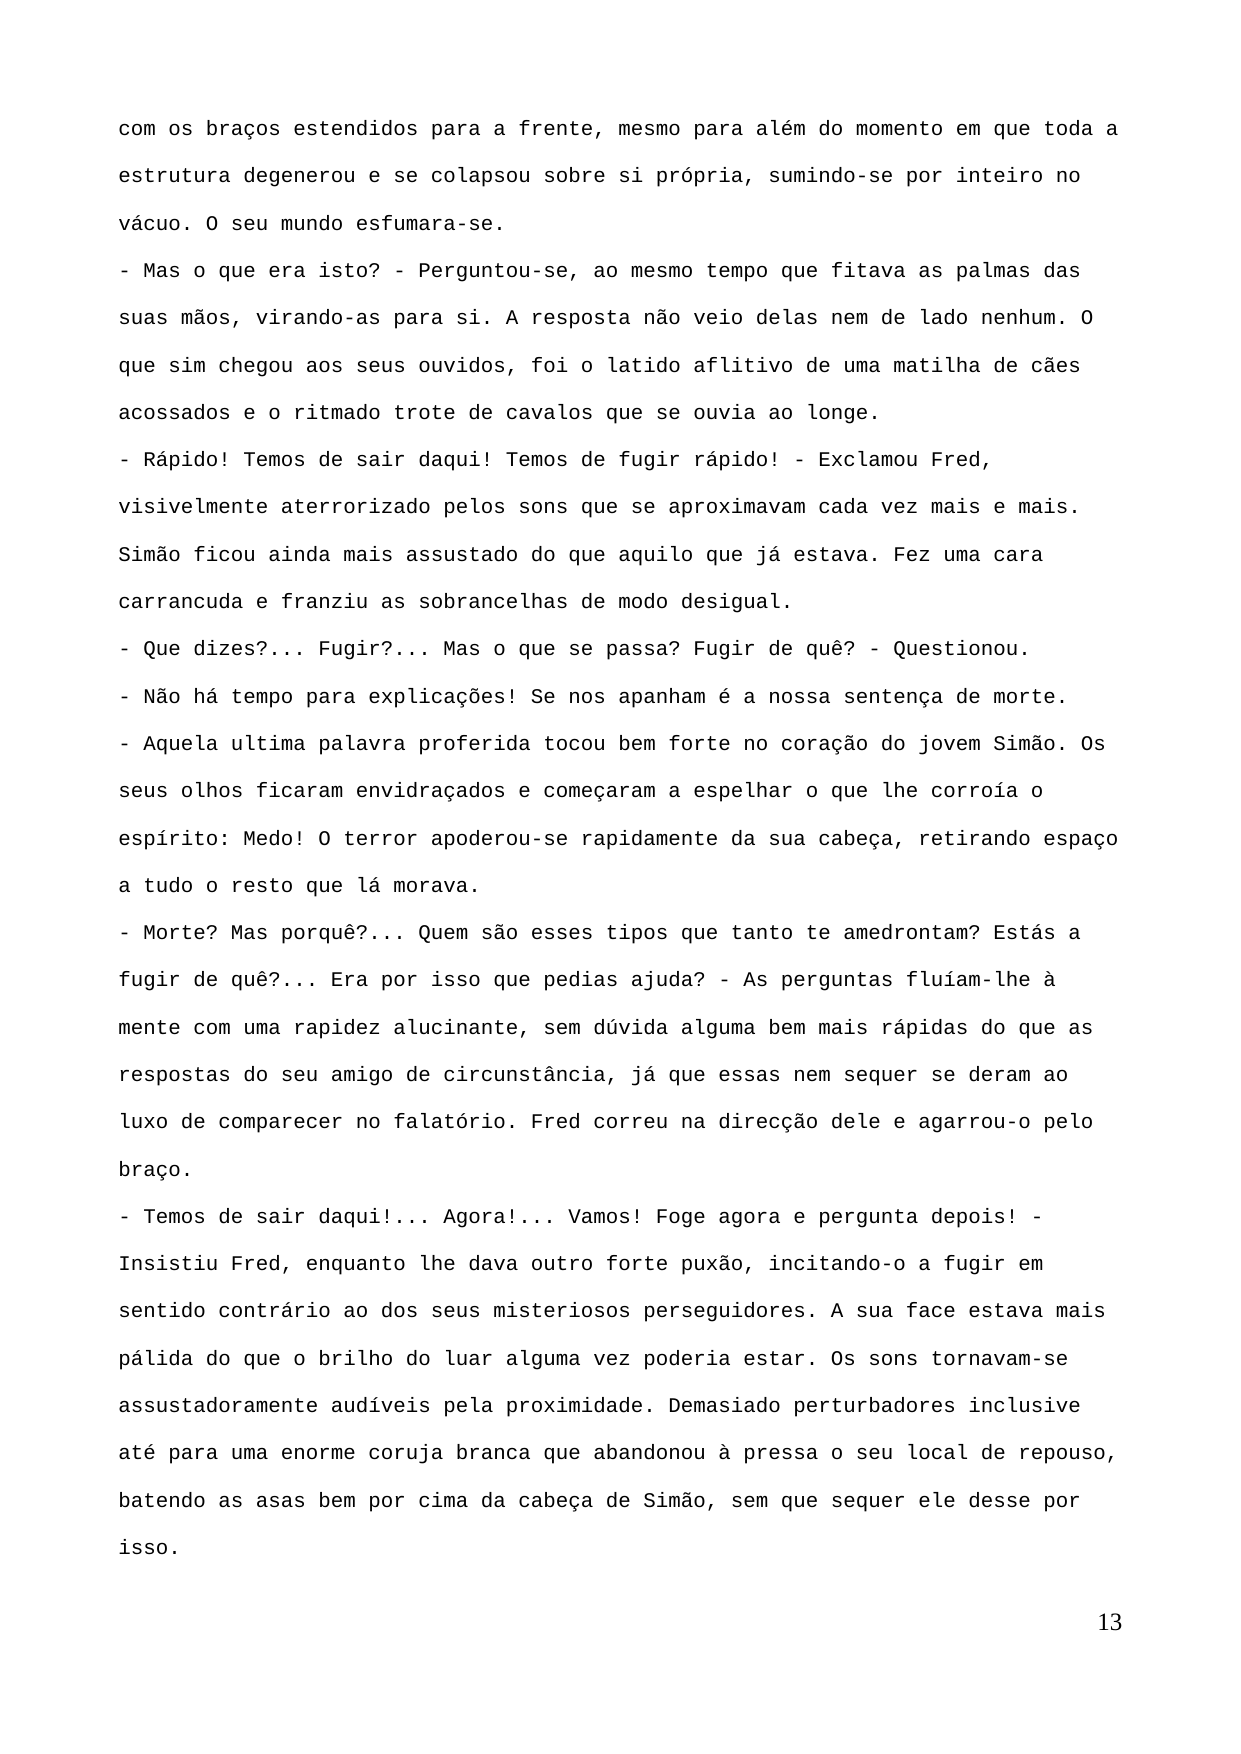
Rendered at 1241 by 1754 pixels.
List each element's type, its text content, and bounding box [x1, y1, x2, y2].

text com os braços estendidos para a frente, mesmo para além do momento em que toda a estrutura degenerou e se colapsou sobre si própria, sumindo-se por inteiro no vácuo. O seu mundo esfumara-se. - Mas o que era isto? - Perguntou-se, ao mesmo tempo que fitava as palmas das suas mãos, virando-as para si. A resposta não veio delas nem de lado nenhum. O que sim chegou aos seus ouvidos, foi o latido aflitivo de uma matilha de cães acossados e o ritmado trote de cavalos que se ouvia ao longe. - Rápido! Temos de sair daqui! Temos de fugir rápido! - Exclamou Fred, visivelmente aterrorizado pelos sons que se aproximavam cada vez mais e mais. Simão ficou ainda mais assustado do que aquilo que já estava. Fez uma cara carrancuda e franziu as sobrancelhas de modo desigual. - Que dizes?... Fugir?... Mas o que se passa? Fugir de quê? - Questionou. - Não há tempo para explicações! Se nos apanham é a nossa sentença de morte. - Aquela ultima palavra proferida tocou bem forte no coração do jovem Simão. Os seus olhos ficaram envidraçados e começaram a espelhar o que lhe corroía o espírito: Medo! O terror apoderou-se rapidamente da sua cabeça, retirando espaço a tudo o resto que lá morava. - Morte? Mas porquê?... Quem são esses tipos que tanto te amedrontam? Estás a fugir de quê?... Era por isso que pedias ajuda? - As perguntas fluíam-lhe à mente com uma rapidez alucinante, sem dúvida alguma bem mais rápidas do que as respostas do seu amigo de circunstância, já que essas nem sequer se deram ao luxo de comparecer no falatório. Fred correu na direcção dele e agarrou-o pelo braço. - Temos de sair daqui!... Agora!... Vamos! Foge agora e pergunta depois! - Insistiu Fred, enquanto lhe dava outro forte puxão, incitando-o a fugir em sentido contrário ao dos seus misteriosos perseguidores. A sua face estava mais pálida do que o brilho do luar alguma vez poderia estar. Os sons tornavam-se assustadoramente audíveis pela proximidade. Demasiado perturbadores inclusive até para uma enorme coruja branca que abandonou à pressa o seu local de repouso, batendo as asas bem por cima da cabeça de Simão, sem que sequer ele desse por isso. [118, 118, 1122, 1561]
